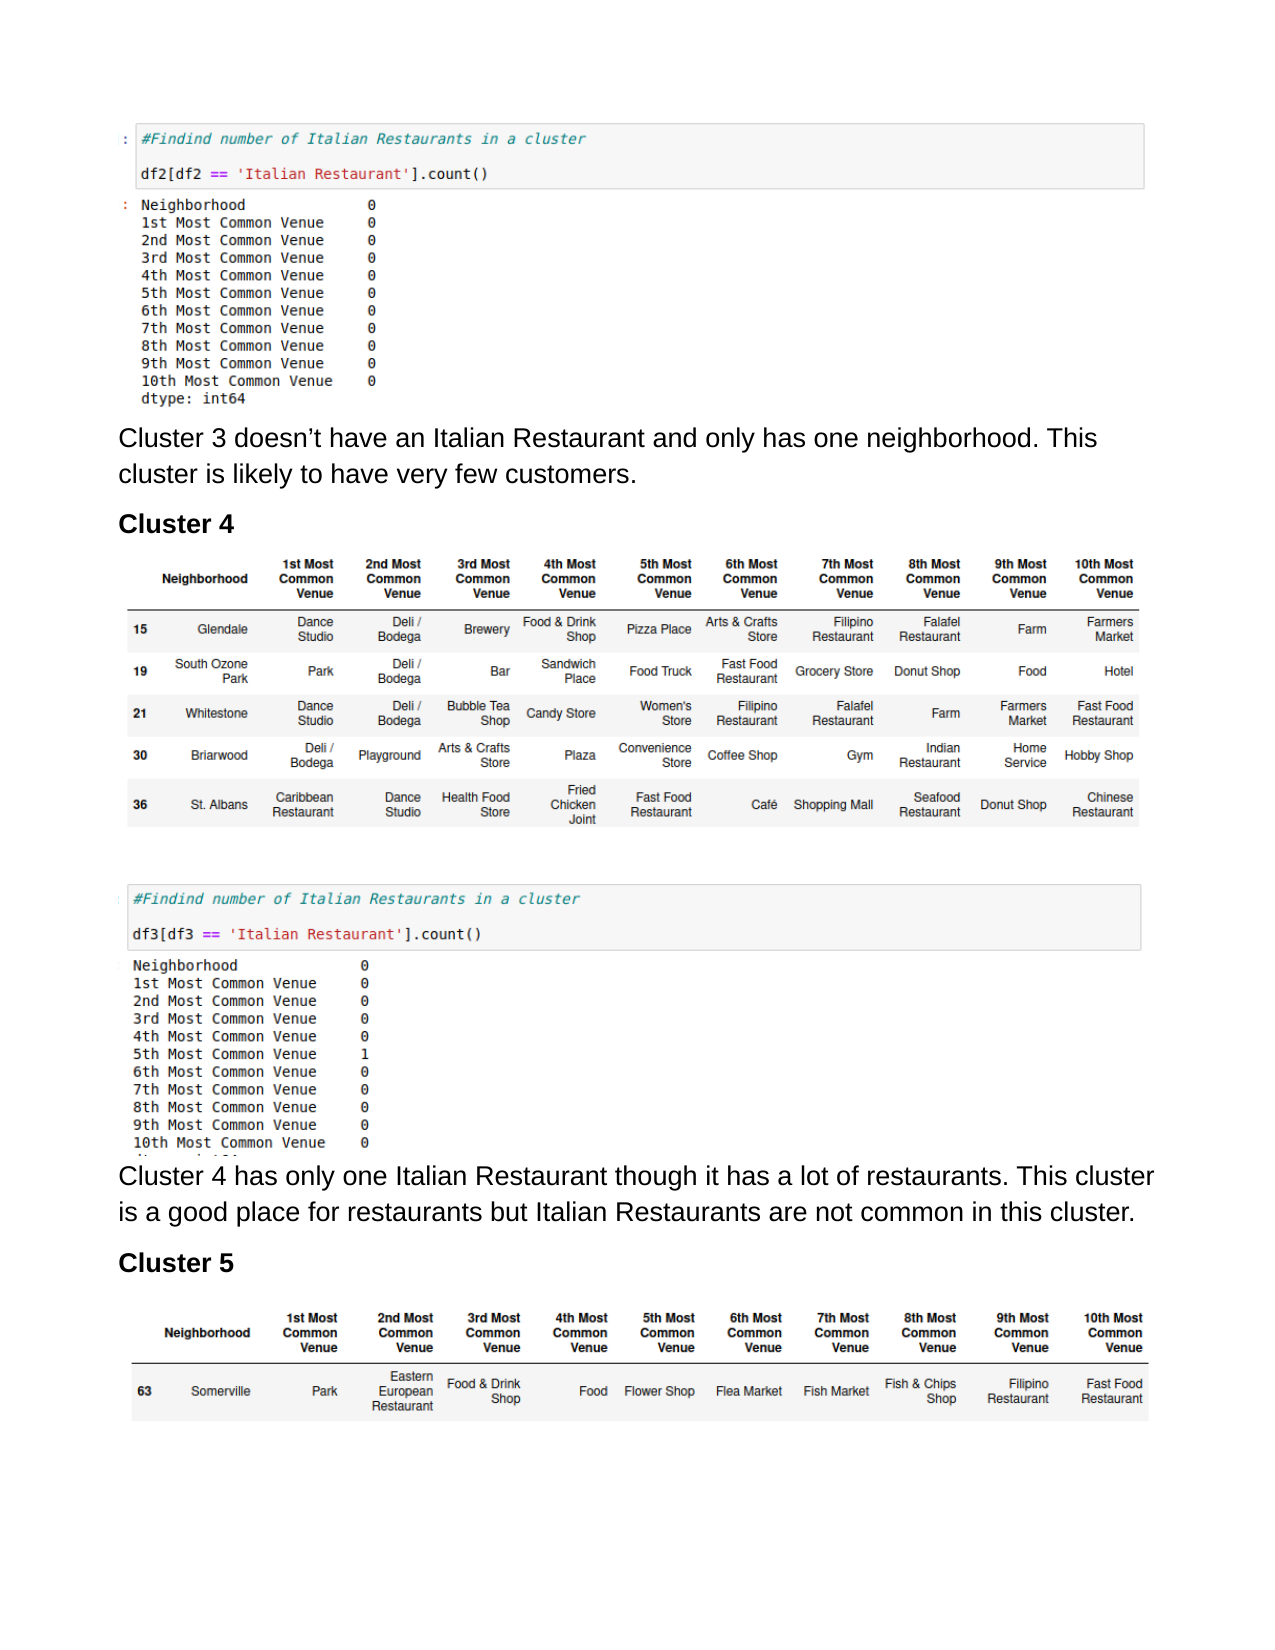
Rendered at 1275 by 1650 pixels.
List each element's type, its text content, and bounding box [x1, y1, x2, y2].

text Cluster 4 has only one Italian Restaurant though it has a lot of restaurants. This cluster is a good place for restaurants but Italian Restaurants are not common in this cluster. [118, 1156, 1157, 1228]
text Cluster 3 doesn’t have an Italian Restaurant and only has one neighborhood. This cluster is likely to have very few customers. [118, 418, 1157, 489]
picture [118, 558, 1157, 827]
picture [118, 1297, 1157, 1436]
picture [118, 118, 1157, 418]
text Cluster 5 [118, 1247, 1157, 1278]
text Cluster 4 [118, 508, 1157, 539]
picture [118, 882, 1157, 1156]
